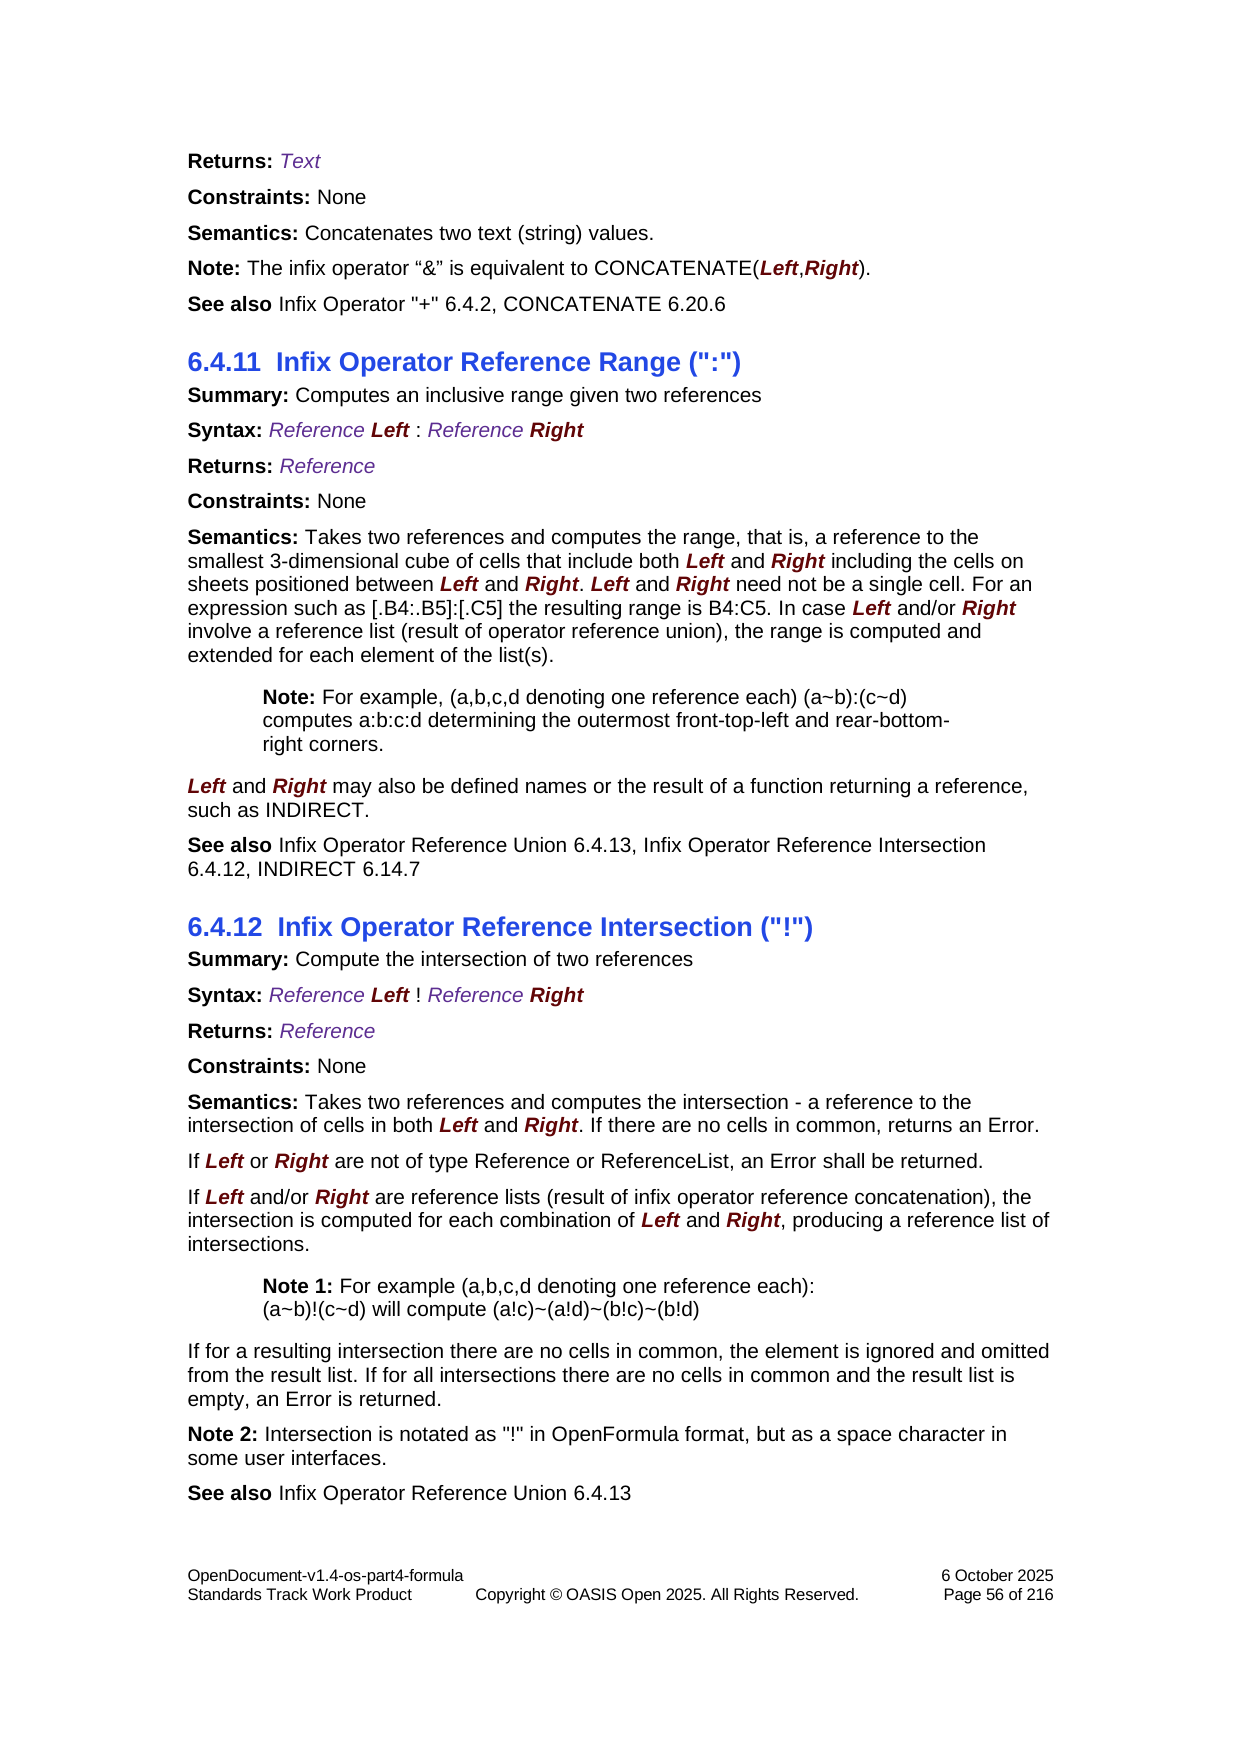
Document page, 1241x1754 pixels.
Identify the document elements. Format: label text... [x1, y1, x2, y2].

text Note: The infix operator “&” is equivalent to CONCATENATE(Left,Right). [187, 257, 1053, 280]
text Semantics: Concatenates two text (string) values. [187, 221, 1053, 245]
text See also Infix Operator Reference Union 6.4.13, Infix Operator Reference Intersection 6.4.12, INDIRECT 6.14.7 [187, 834, 1053, 881]
text Returns: Text [187, 150, 1053, 173]
text Summary: Computes an inclusive range given two references [187, 383, 1053, 407]
text See also Infix Operator "+" 6.4.2, CONCATENATE 6.20.6 [187, 292, 1053, 316]
text Note: For example, (a,b,c,d denoting one reference each) (a~b):(c~d) computes a:b:c:d determining the outermost front-top-left and rear-bottom-right corners. [262, 685, 978, 756]
text See also Infix Operator Reference Union 6.4.13 [187, 1482, 1053, 1505]
text Semantics: Takes two references and computes the intersection - a reference to the intersection of cells in both Left and Right. If there are no cells in common, returns an Error. [187, 1090, 1053, 1137]
text If Left and/or Right are reference lists (result of infix operator reference concatenation), the intersection is computed for each combination of Left and Right, producing a reference list of intersections. [187, 1185, 1053, 1256]
text If Left or Right are not of type Reference or ReferenceList, an Error shall be returned. [187, 1149, 1053, 1173]
text Summary: Compute the intersection of two references [187, 948, 1053, 971]
text Syntax: Reference Left : Reference Right [187, 419, 1053, 442]
text Syntax: Reference Left ! Reference Right [187, 983, 1053, 1007]
text Note 2: Intersection is notated as "!" in OpenFormula format, but as a space character in some user interfaces. [187, 1423, 1053, 1470]
text Constraints: None [187, 1055, 1053, 1078]
text Note 1: For example (a,b,c,d denoting one reference each): (a~b)!(c~d) will compute (a!c)~(a!d)~(b!c)~(b!d) [262, 1274, 978, 1321]
text Constraints: None [187, 490, 1053, 513]
text Returns: Reference [187, 454, 1053, 478]
text Returns: Reference [187, 1019, 1053, 1043]
text Constraints: None [187, 186, 1053, 209]
text Semantics: Takes two references and computes the range, that is, a reference to the smallest 3-dimensional cube of cells that include both Left and Right including the cells on sheets positioned between Left and Right. Left and Right need not be a single cell. For an expression such as [.B4:.B5]:[.C5] the resulting range is B4:C5. In case Left and/or Right involve a reference list (result of operator reference union), the range is computed and extended for each element of the list(s). [187, 526, 1053, 667]
text Left and Right may also be defined names or the result of a function returning a reference, such as INDIRECT. [187, 774, 1053, 822]
subtitle Infix Operator Reference Intersection ("!") [187, 912, 1053, 942]
text If for a resulting intersection there are no cells in common, the element is ignored and omitted from the result list. If for all intersections there are no cells in common and the result list is empty, an Error is returned. [187, 1340, 1053, 1411]
subtitle Infix Operator Reference Range (":") [187, 347, 1053, 377]
